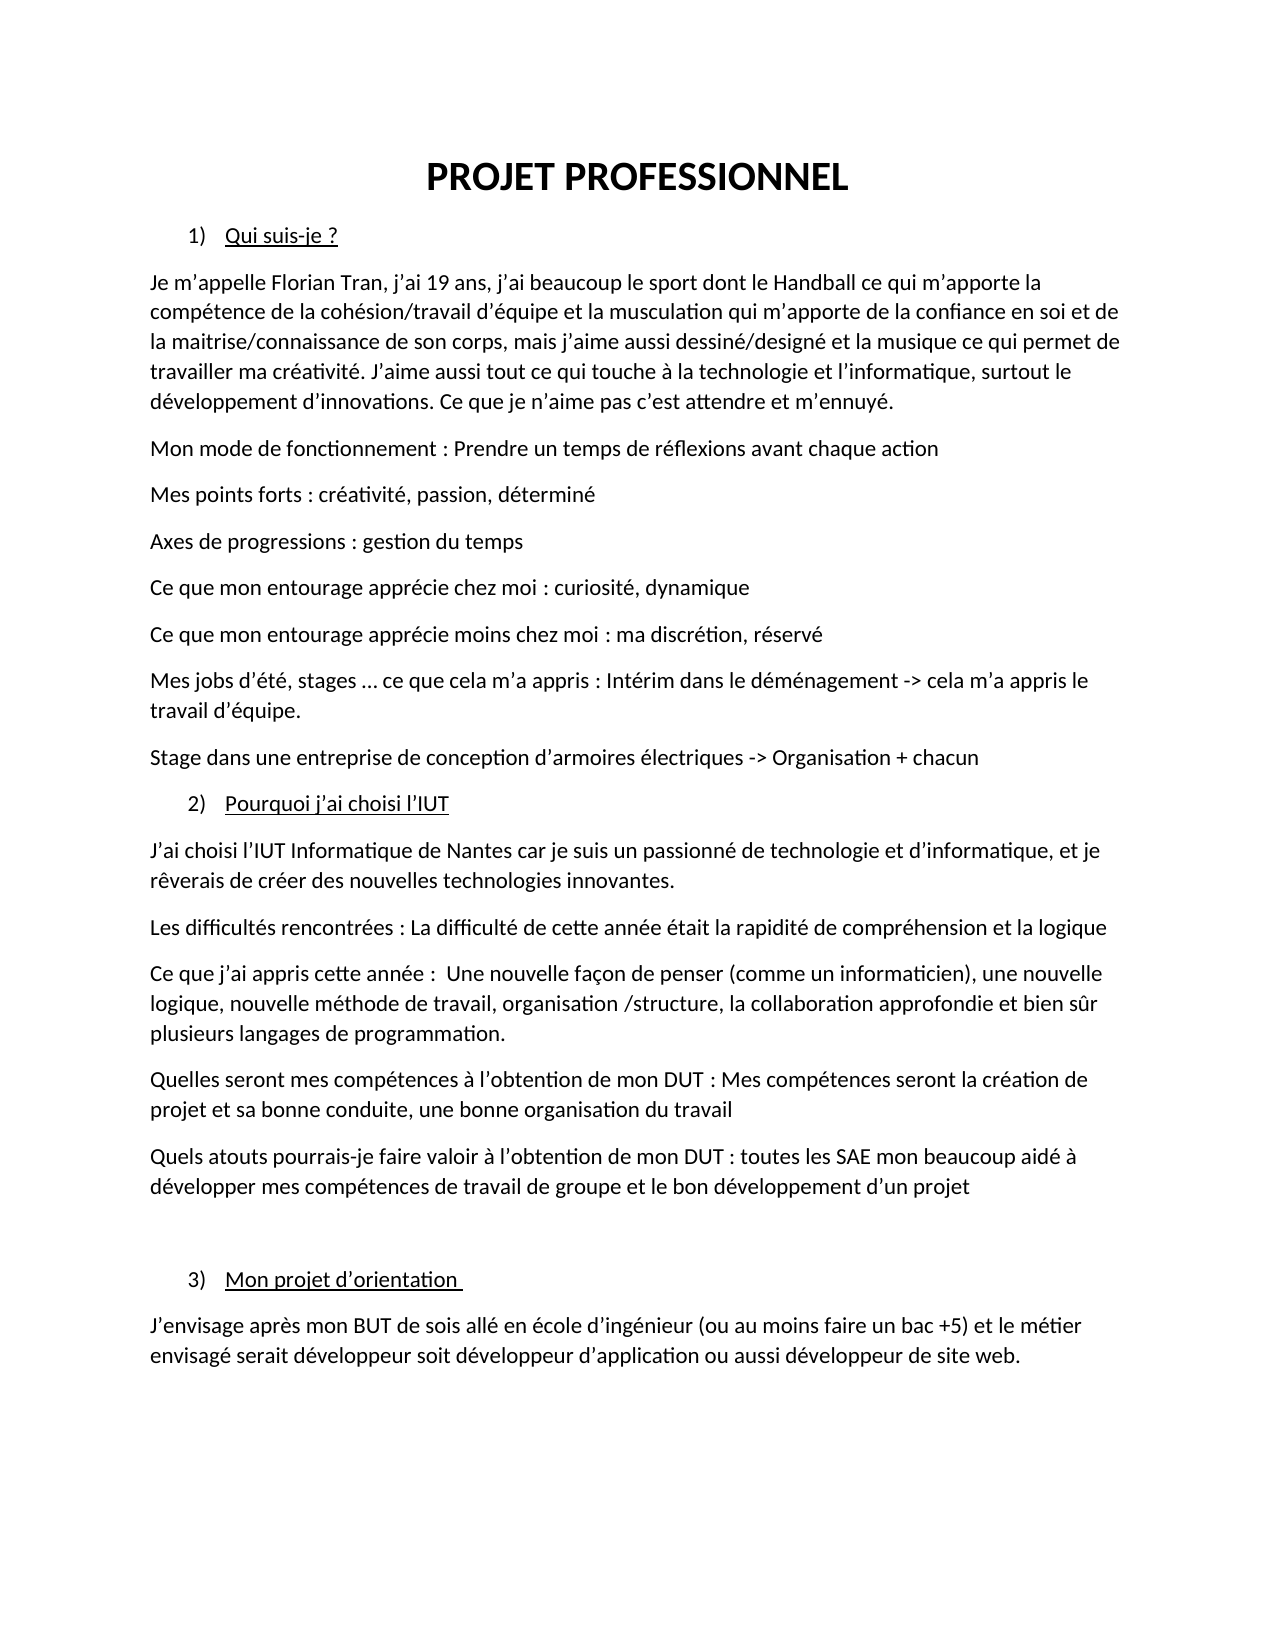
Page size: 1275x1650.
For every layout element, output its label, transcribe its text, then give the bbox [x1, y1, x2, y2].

text J’envisage après mon BUT de sois allé en école d’ingénieur (ou au moins faire un bac +5) et le métier envisagé serait développeur soit développeur d’application ou aussi développeur de site web. [150, 1312, 1125, 1369]
list Mon projet d’orientation [187, 1265, 1125, 1293]
text Mes jobs d’été, stages … ce que cela m’a appris : Intérim dans le déménagement -> cela m’a appris le travail d’équipe. [150, 667, 1125, 724]
text Mon mode de fonctionnement : Prendre un temps de réflexions avant chaque action [150, 434, 1125, 462]
text Ce que mon entourage apprécie chez moi : curiosité, dynamique [150, 573, 1125, 601]
text Quelles seront mes compétences à l’obtention de mon DUT : Mes compétences seront la création de projet et sa bonne conduite, une bonne organisation du travail [150, 1066, 1125, 1123]
list Qui suis-je ? [187, 221, 1125, 249]
text Stage dans une entreprise de conception d’armoires électriques -> Organisation + chacun [150, 743, 1125, 771]
list Pourquoi j’ai choisi l’IUT [187, 789, 1125, 818]
text Quels atouts pourrais-je faire valoir à l’obtention de mon DUT : toutes les SAE mon beaucoup aidé à développer mes compétences de travail de groupe et le bon développement d’un projet [150, 1142, 1125, 1200]
text PROJET PROFESSIONNEL [150, 150, 1125, 201]
text J’ai choisi l’IUT Informatique de Nantes car je suis un passionné de technologie et d’informatique, et je rêverais de créer des nouvelles technologies innovantes. [150, 836, 1125, 894]
text Je m’appelle Florian Tran, j’ai 19 ans, j’ai beaucoup le sport dont le Handball ce qui m’apporte la compétence de la cohésion/travail d’équipe et la musculation qui m’apporte de la confiance en soi et de la maitrise/connaissance de son corps, mais j’aime aussi dessiné/designé et la musique ce qui permet de travailler ma créativité. J’aime aussi tout ce qui touche à la technologie et l’informatique, surtout le développement d’innovations. Ce que je n’aime pas c’est attendre et m’ennuyé. [150, 268, 1125, 415]
text Mes points forts : créativité, passion, déterminé [150, 480, 1125, 508]
text Axes de progressions : gestion du temps [150, 527, 1125, 555]
text Ce que mon entourage apprécie moins chez moi : ma discrétion, réservé [150, 620, 1125, 648]
text Ce que j’ai appris cette année : Une nouvelle façon de penser (comme un informaticien), une nouvelle logique, nouvelle méthode de travail, organisation /structure, la collaboration approfondie et bien sûr plusieurs langages de programmation. [150, 959, 1125, 1047]
text Les difficultés rencontrées : La difficulté de cette année était la rapidité de compréhension et la logique [150, 913, 1125, 941]
